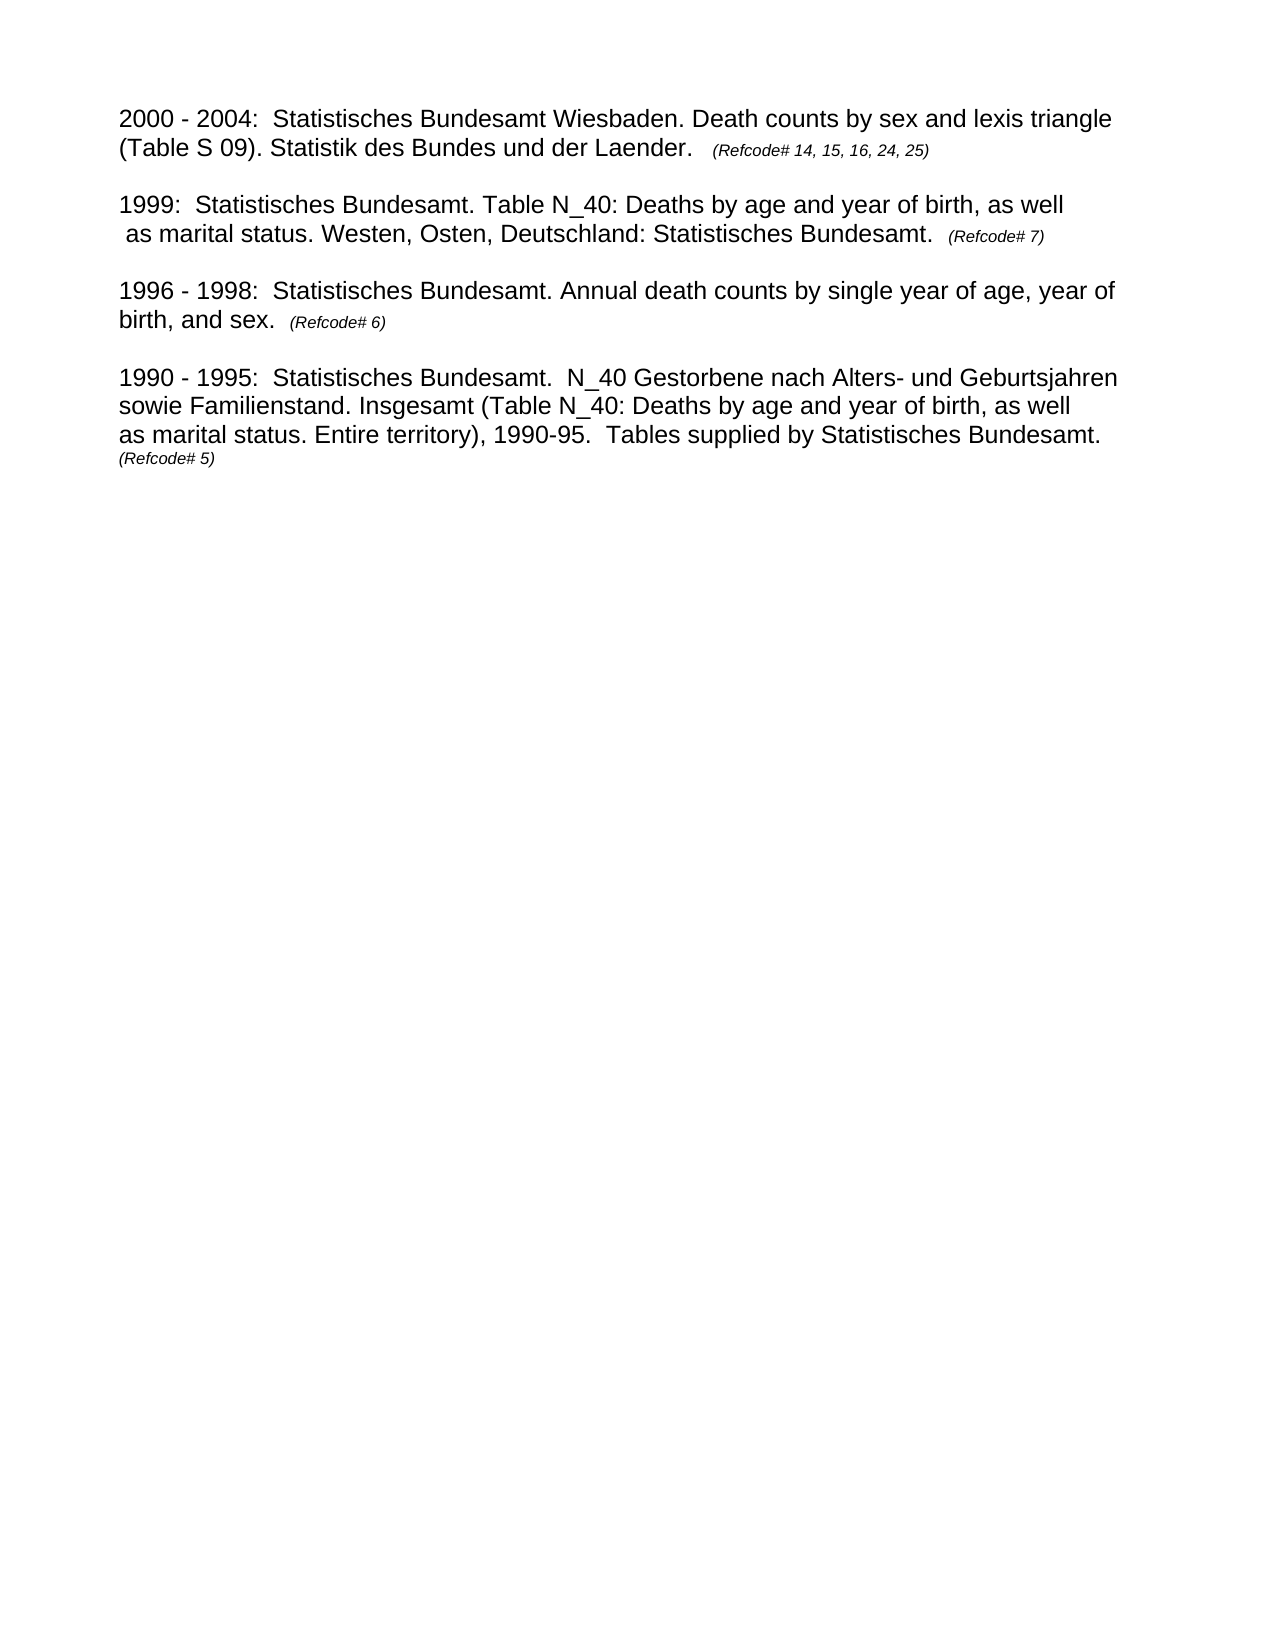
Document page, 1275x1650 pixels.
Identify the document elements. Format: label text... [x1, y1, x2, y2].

text as marital status. Westen, Osten, Deutschland: Statistisches Bundesamt. (Refcode# 7) [118, 219, 1156, 247]
text 1990 - 1995: Statistisches Bundesamt. N_40 Gestorbene nach Alters- und Geburtsjahren sowie Familienstand. Insgesamt (Table N_40: Deaths by age and year of birth, as well [118, 362, 1156, 420]
text 2000 - 2004: Statistisches Bundesamt Wiesbaden. Death counts by sex and lexis triangle (Table S 09). Statistik des Bundes und der Laender. (Refcode# 14, 15, 16, 24, 25) [118, 104, 1156, 161]
text 1999: Statistisches Bundesamt. Table N_40: Deaths by age and year of birth, as well [118, 190, 1156, 219]
text 1996 - 1998: Statistisches Bundesamt. Annual death counts by single year of age, year of birth, and sex. (Refcode# 6) [118, 276, 1156, 334]
text as marital status. Entire territory), 1990-95. Tables supplied by Statistisches Bundesamt. (Refcode# 5) [118, 420, 1156, 468]
